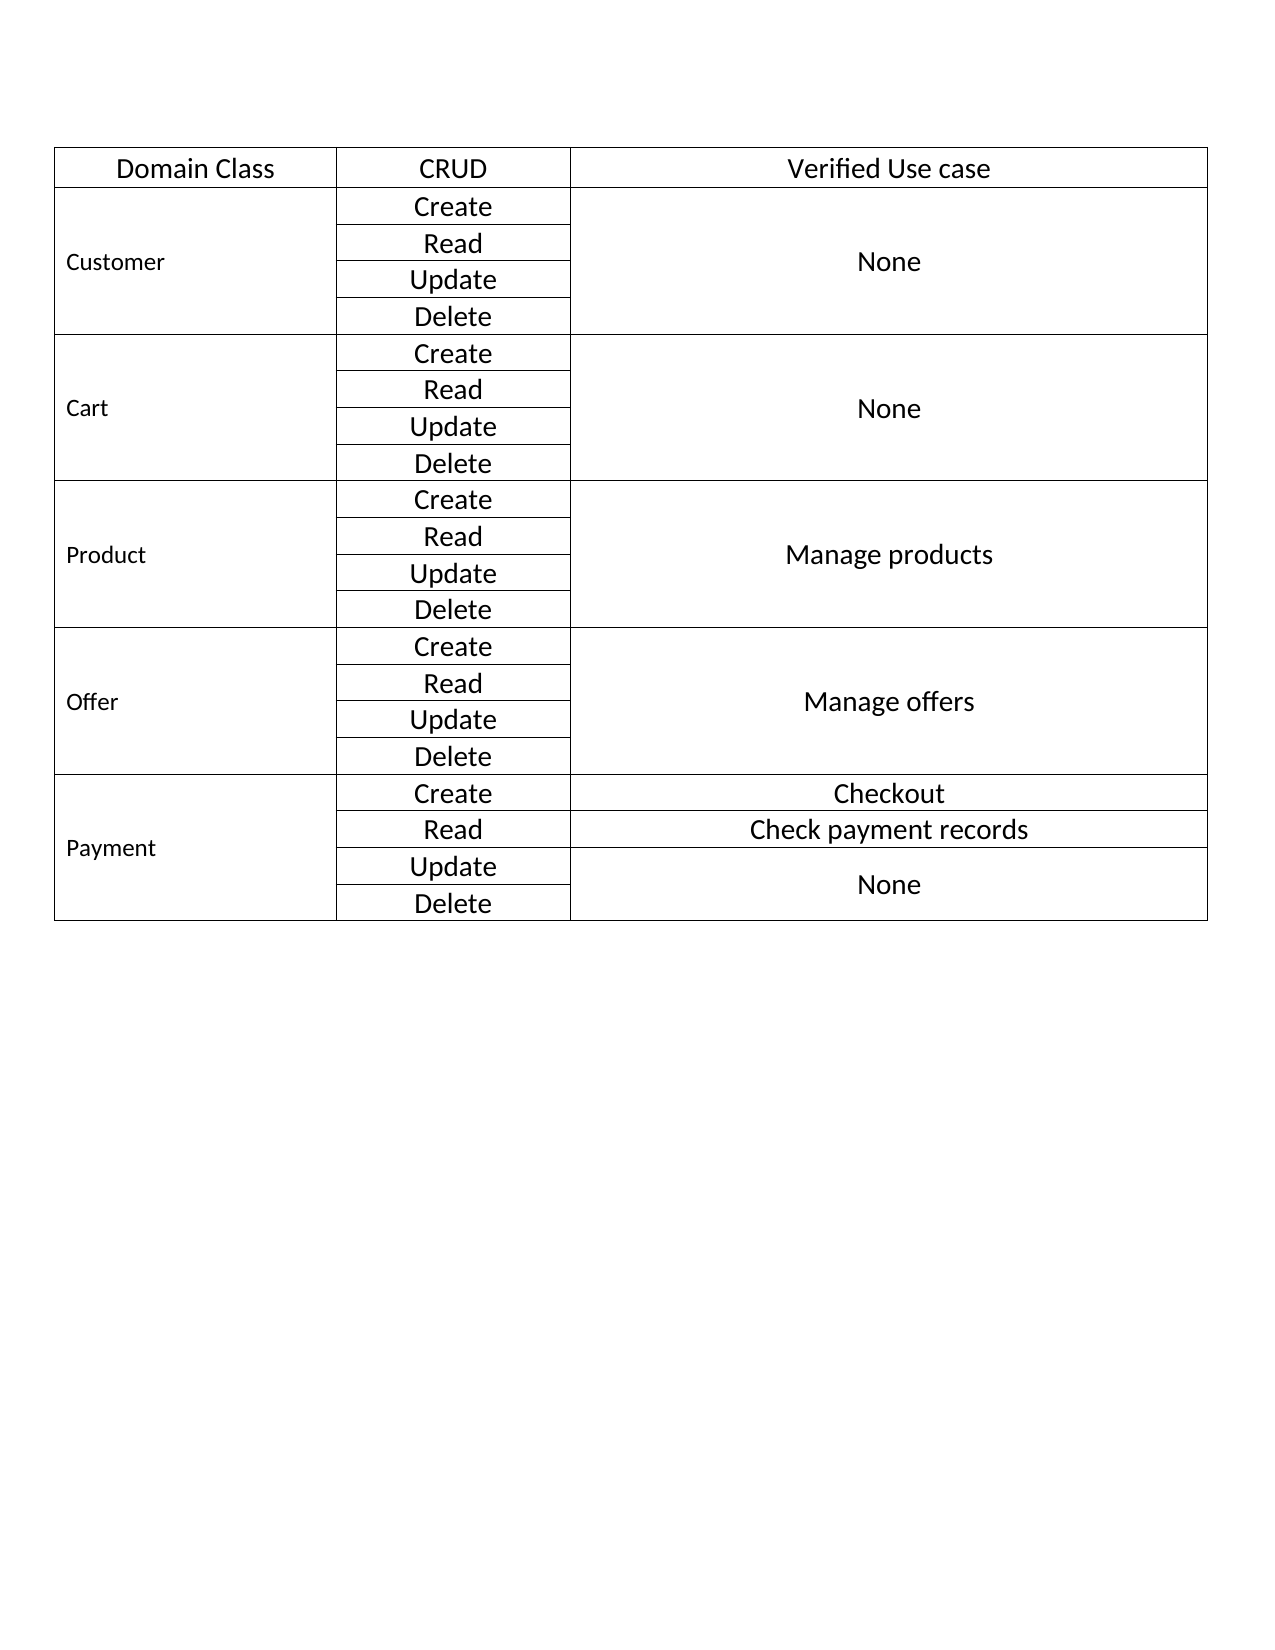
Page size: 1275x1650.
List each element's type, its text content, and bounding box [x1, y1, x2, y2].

table_cell Read [337, 665, 570, 700]
table_cell None [571, 848, 1207, 920]
table_cell Checkout [571, 775, 1207, 810]
table_cell Delete [337, 738, 570, 774]
table_cell Delete [337, 298, 570, 334]
table_cell Create [337, 481, 570, 517]
table_cell Update [337, 848, 570, 884]
table_cell Cart [55, 335, 336, 480]
table_cell Product [55, 481, 336, 627]
table_cell Delete [337, 885, 570, 920]
table_cell Update [337, 261, 570, 297]
table_cell Manage products [571, 481, 1207, 627]
table_cell Read [337, 371, 570, 407]
table_cell Update [337, 555, 570, 590]
table_cell Create [337, 335, 570, 370]
table_cell None [571, 188, 1207, 334]
table_cell Delete [337, 591, 570, 627]
table_cell Update [337, 701, 570, 737]
table_cell Manage offers [571, 628, 1207, 774]
table_header Verified Use case [571, 148, 1207, 187]
table_cell Update [337, 408, 570, 444]
table_cell Create [337, 775, 570, 810]
table_cell Read [337, 518, 570, 554]
table_cell Customer [55, 188, 336, 334]
table_cell Create [337, 628, 570, 664]
table_cell Delete [337, 445, 570, 480]
table_cell Check payment records [571, 811, 1207, 847]
table_cell Offer [55, 628, 336, 774]
table_header CRUD [337, 148, 570, 187]
table_cell Payment [55, 775, 336, 920]
table_cell Read [337, 811, 570, 847]
table_cell Create [337, 188, 570, 224]
table_cell Read [337, 225, 570, 260]
table_cell None [571, 335, 1207, 480]
table_header Domain Class [55, 148, 336, 187]
